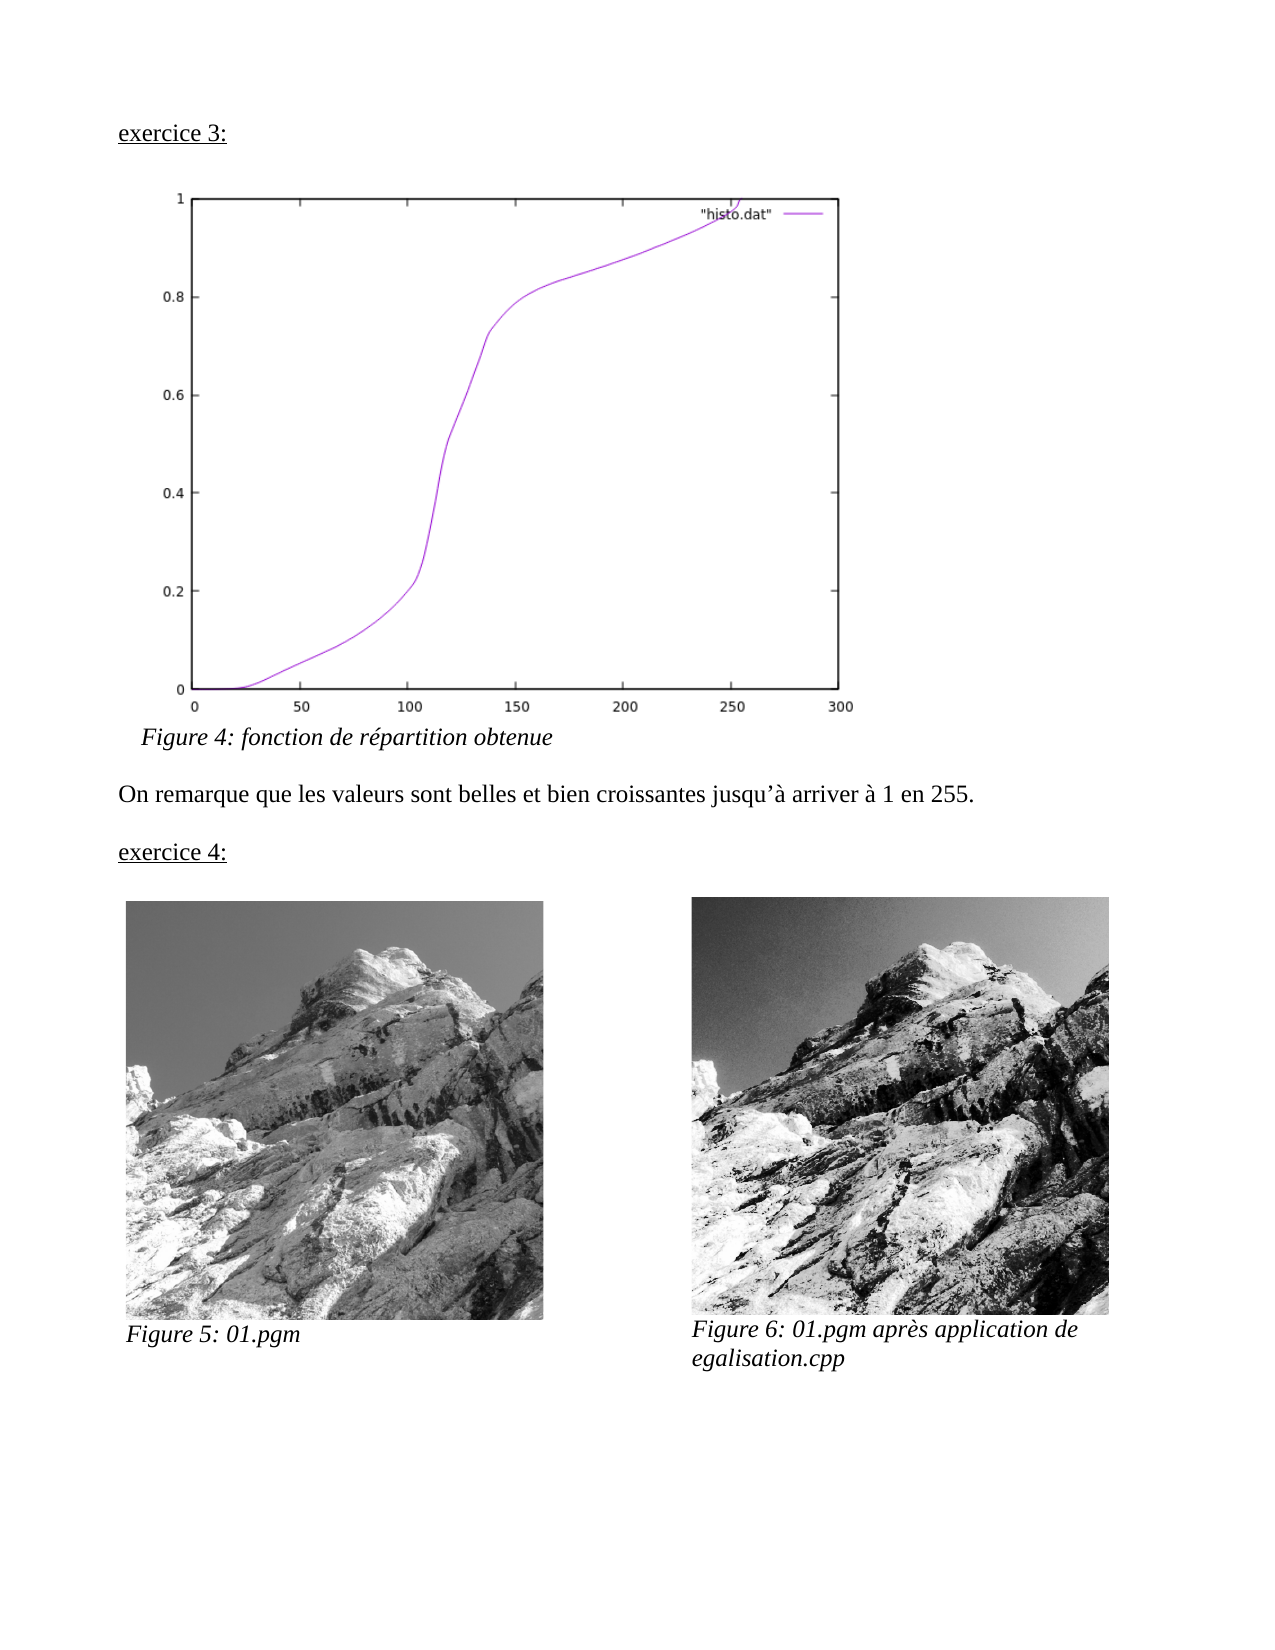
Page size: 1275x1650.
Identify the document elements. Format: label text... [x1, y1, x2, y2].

picture [125, 901, 544, 1320]
picture [691, 897, 1109, 1315]
picture [140, 181, 862, 723]
text Figure 5: 01.pgm [126, 1320, 543, 1348]
text Figure 6: 01.pgm après application de egalisation.cpp [692, 1315, 1109, 1372]
text Figure 4: fonction de répartition obtenue [141, 723, 862, 751]
text exercice 4: [118, 837, 1157, 866]
text On remarque que les valeurs sont belles et bien croissantes jusqu’à arriver à 1 en 255. [118, 779, 1157, 808]
text exercice 3: [118, 118, 1157, 147]
